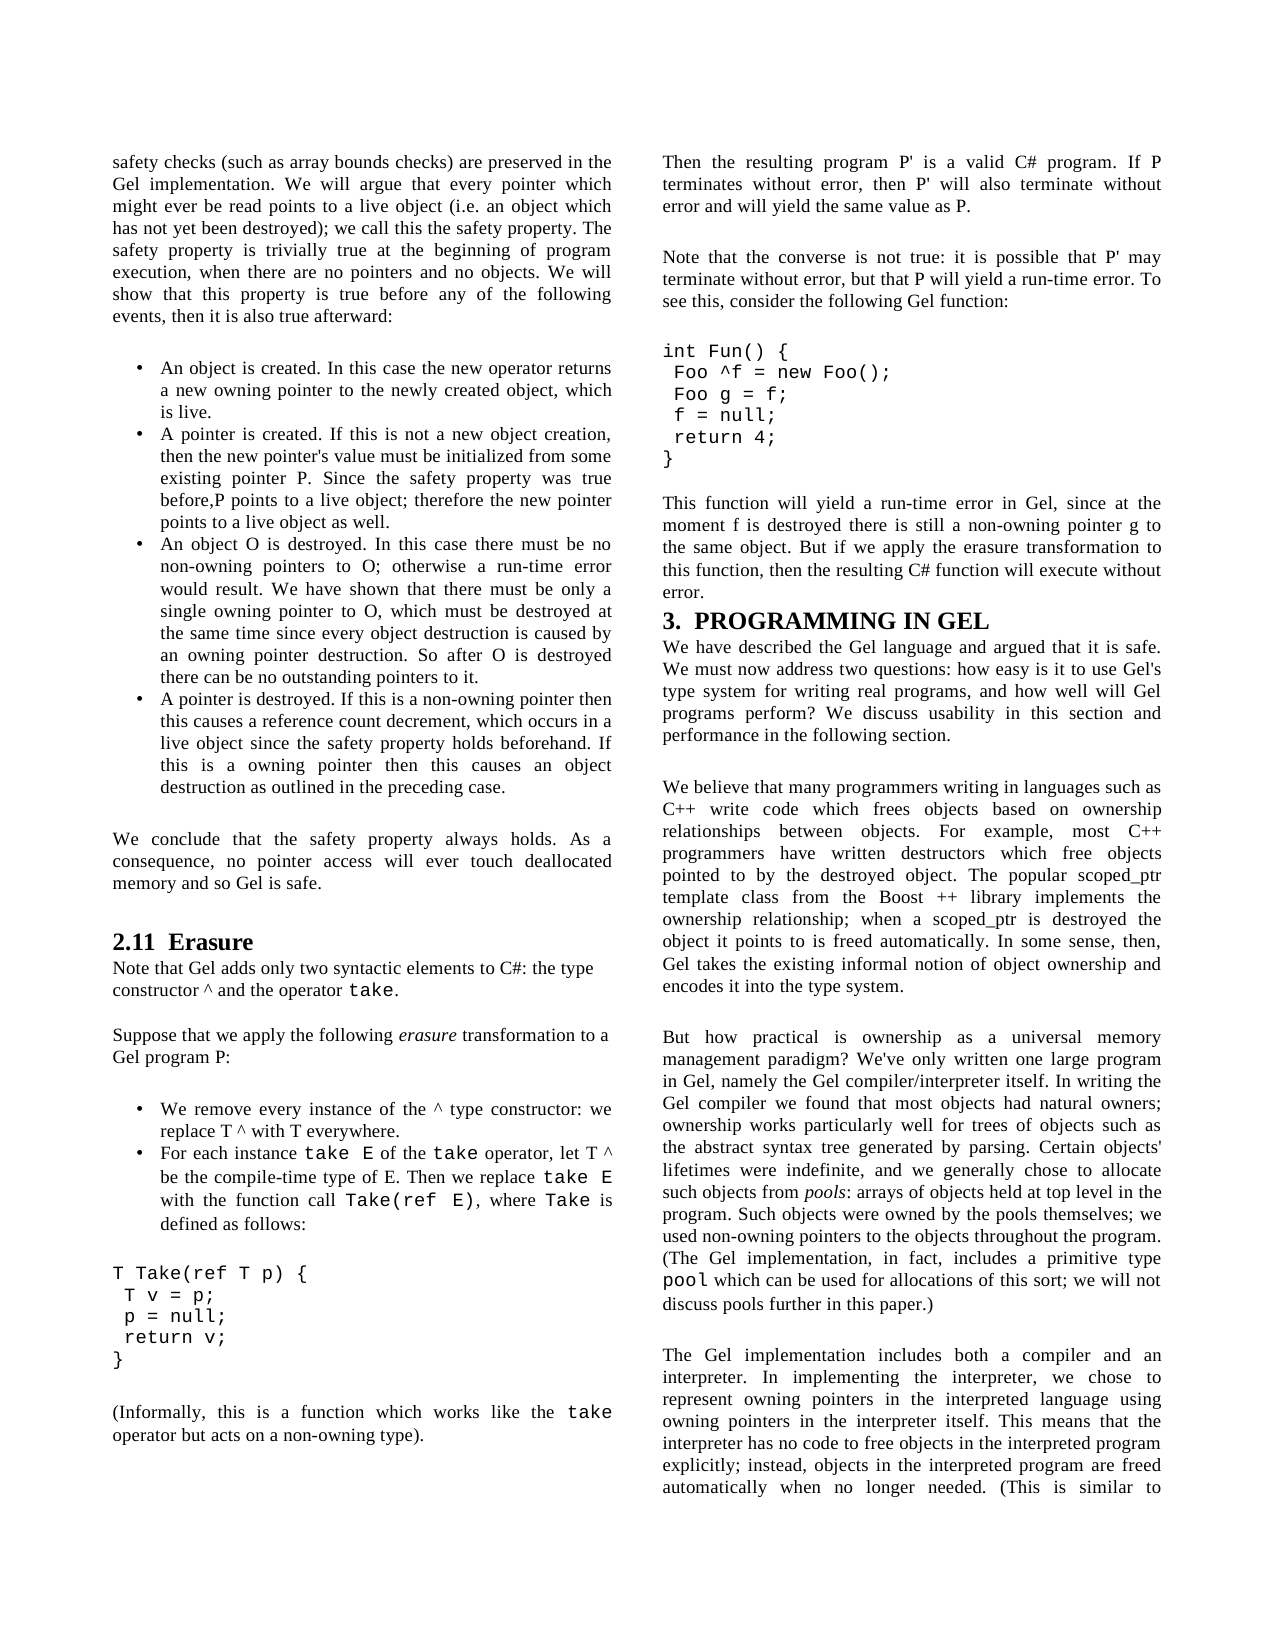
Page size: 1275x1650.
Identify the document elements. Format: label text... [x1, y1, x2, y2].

text We conclude that the safety property always holds. As a consequence, no pointer access will ever touch deallocated memory and so Gel is safe. [112, 827, 613, 893]
text int Fun() { Foo ^f = new Foo(); Foo g = f; f = null; return 4; } [662, 341, 1162, 470]
text Note that the converse is not true: it is possible that P' may terminate without error, but that P will yield a run-time error. To see this, consider the following Gel function: [662, 246, 1162, 312]
text We believe that many programmers writing in languages such as C++ write code which frees objects based on ownership relationships between objects. For example, most C++ programmers have written destructors which free objects pointed to by the destroyed object. The popular scoped_ptr template class from the Boost ++ library implements the ownership relationship; when a scoped_ptr is destroyed the object it points to is freed automatically. In some sense, then, Gel takes the existing informal notion of object ownership and encodes it into the type system. [662, 775, 1162, 996]
text return v; [112, 1328, 613, 1349]
text This function will yield a run-time error in Gel, since at the moment f is destroyed there is still a non-owning pointer g to the same object. But if we apply the erasure transformation to this function, then the resulting C# function will execute without error. [662, 492, 1162, 602]
list A pointer is created. If this is not a new object creation, then the new pointer's value must be initialized from some existing pointer P. Since the safety property was true before,P points to a live object; therefore the new pointer points to a live object as well. [136, 422, 613, 533]
list An object is created. In this case the new operator returns a new owning pointer to the newly created object, which is live. [136, 356, 613, 422]
subtitle Erasure [112, 927, 613, 956]
text p = null; [112, 1306, 613, 1328]
text T v = p; [112, 1285, 613, 1306]
text Then the resulting program P' is a valid C# program. If P terminates without error, then P' will also terminate without error and will yield the same value as P. [662, 150, 1162, 216]
subtitle PROGRAMMING IN GEL [662, 606, 1162, 635]
list A pointer is destroyed. If this is a non-owning pointer then this causes a reference count decrement, which occurs in a live object since the safety property holds beforehand. If this is a owning pointer then this causes an object destruction as outlined in the preceding case. [136, 687, 613, 798]
list For each instance take E of the take operator, let T ^ be the compile-time type of E. Then we replace take E with the function call Take(ref E), where Take is defined as follows: [136, 1142, 613, 1234]
text The Gel implementation includes both a compiler and an interpreter. In implementing the interpreter, we chose to represent owning pointers in the interpreted language using owning pointers in the interpreter itself. This means that the interpreter has no code to free objects in the interpreted program explicitly; instead, objects in the interpreted program are freed automatically when no longer needed. (This is similar to [662, 1343, 1162, 1498]
text Note that Gel adds only two syntactic elements to C#: the type constructor ^ and the operator take. Suppose that we apply the following erasure transformation to a Gel program P: [112, 956, 613, 1068]
text safety checks (such as array bounds checks) are preserved in the Gel implementation. We will argue that every pointer which might ever be read points to a live object (i.e. an object which has not yet been destroyed); we call this the safety property. The safety property is trivially true at the beginning of program execution, when there are no pointers and no objects. We will show that this property is true before any of the following events, then it is also true afterward: [112, 150, 613, 327]
text T Take(ref T p) { [112, 1263, 613, 1285]
list We remove every instance of the ^ type constructor: we replace T ^ with T everywhere. [136, 1097, 613, 1142]
text (Informally, this is a function which works like the take operator but acts on a non-owning type). [112, 1400, 613, 1446]
text } [112, 1349, 613, 1371]
text We have described the Gel language and argued that it is safe. We must now address two questions: how easy is it to use Gel's type system for writing real programs, and how well will Gel programs perform? We discuss usability in this section and performance in the following section. [662, 635, 1162, 746]
list An object O is destroyed. In this case there must be no non-owning pointers to O; otherwise a run-time error would result. We have shown that there must be only a single owning pointer to O, which must be destroyed at the same time since every object destruction is caused by an owning pointer destruction. So after O is destroyed there can be no outstanding pointers to it. [136, 533, 613, 687]
text But how practical is ownership as a universal memory management paradigm? We've only written one large program in Gel, namely the Gel compiler/interpreter itself. In writing the Gel compiler we found that most objects had natural owners; ownership works particularly well for trees of objects such as the abstract syntax tree generated by parsing. Certain objects' lifetimes were indefinite, and we generally chose to allocate such objects from pools: arrays of objects held at top level in the program. Such objects were owned by the pools themselves; we used non-owning pointers to the objects throughout the program.(The Gel implementation, in fact, includes a primitive type pool which can be used for allocations of this sort; we will not discuss pools further in this paper.) [662, 1026, 1162, 1314]
